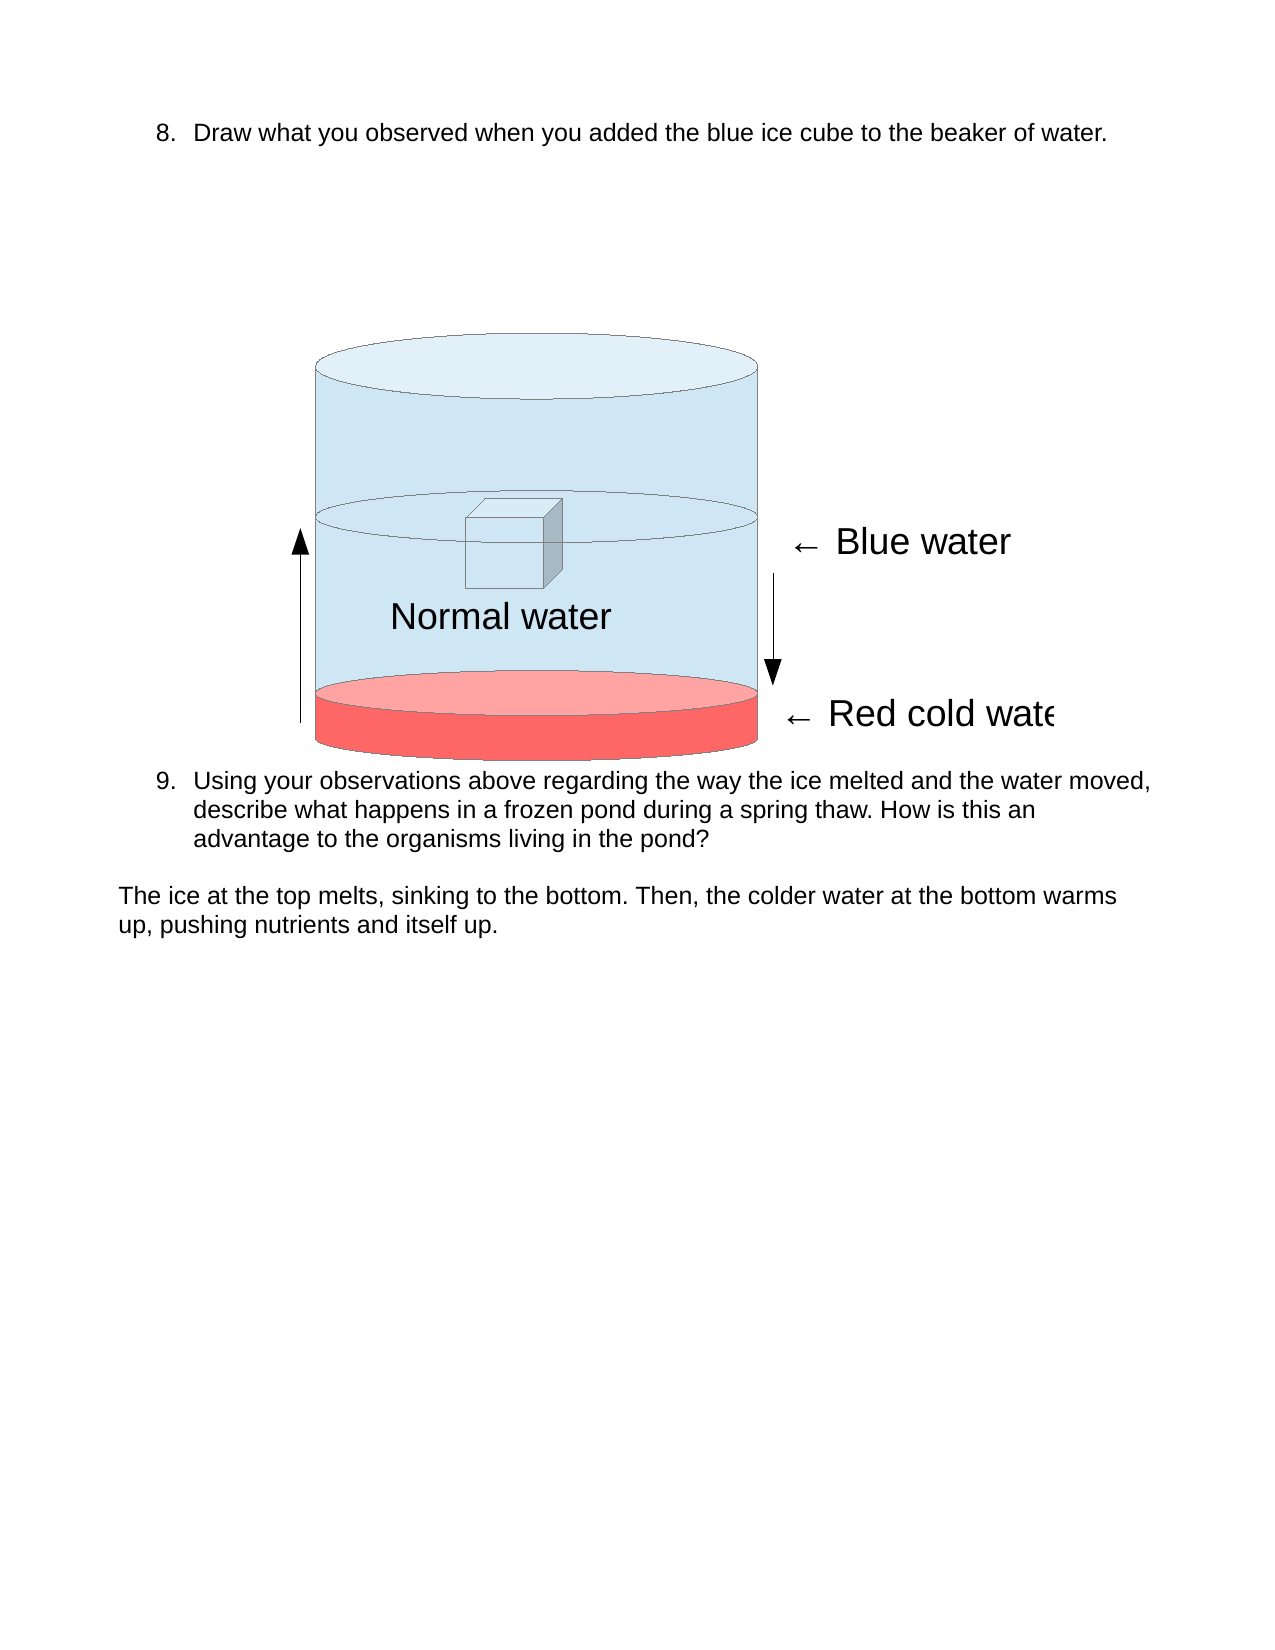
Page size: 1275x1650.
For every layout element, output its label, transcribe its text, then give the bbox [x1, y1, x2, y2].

list Draw what you observed when you added the blue ice cube to the beaker of water. [156, 118, 1157, 147]
list Using your observations above regarding the way the ice melted and the water moved, describe what happens in a frozen pond during a spring thaw. How is this an advantage to the organisms living in the pond? [156, 176, 1157, 852]
text The ice at the top melts, sinking to the bottom. Then, the colder water at the bottom warms up, pushing nutrients and itself up. [118, 881, 1157, 939]
